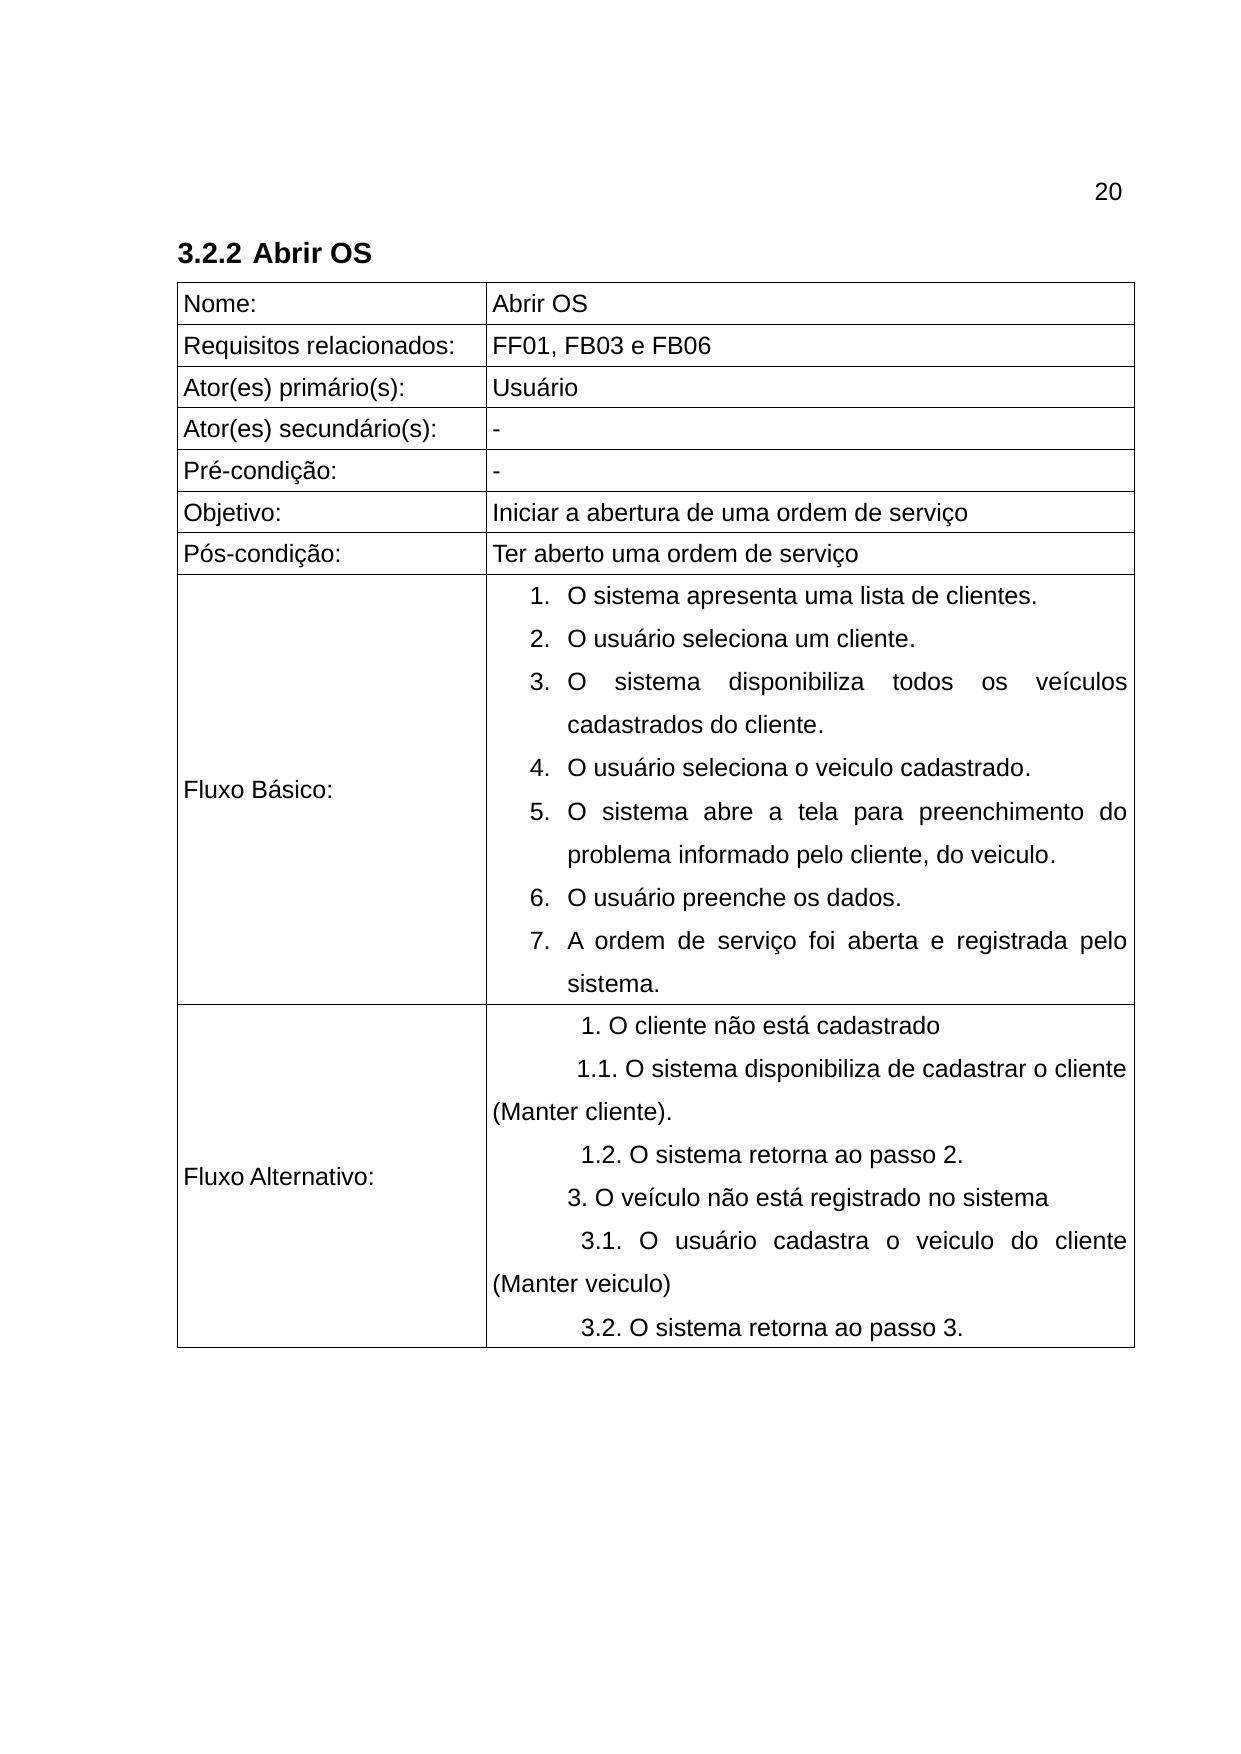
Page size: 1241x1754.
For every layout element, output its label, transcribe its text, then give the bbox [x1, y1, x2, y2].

table_cell Objetivo: [178, 492, 486, 532]
table_cell - [487, 450, 1134, 491]
table_cell Fluxo Alternativo: [178, 1005, 486, 1347]
table_header Nome: [178, 283, 486, 324]
table_cell Ator(es) secundário(s): [178, 408, 486, 449]
table_header Abrir OS [487, 283, 1134, 324]
table_cell 1. O cliente não está cadastrado 1.1. O sistema disponibiliza de cadastrar o cliente (Manter cliente). 1.2. O sistema retorna ao passo 2. 3. O veículo não está registrado no sistema 3.1. O usuário cadastra o veiculo do cliente (Manter veiculo) 3.2. O sistema retorna ao passo 3. [487, 1005, 1134, 1347]
subtitle Abrir OS [177, 236, 1122, 270]
table_cell Requisitos relacionados: [178, 325, 486, 366]
table_cell Iniciar a abertura de uma ordem de serviço [487, 492, 1134, 532]
table_cell Ator(es) primário(s): [178, 367, 486, 407]
table_cell Usuário [487, 367, 1134, 407]
table_cell Pós-condição: [178, 533, 486, 574]
table_cell FF01, FB03 e FB06 [487, 325, 1134, 366]
table_cell Fluxo Básico: [178, 575, 486, 1004]
table_cell - [487, 408, 1134, 449]
table_cell O sistema apresenta uma lista de clientes. O usuário seleciona um cliente. O sistema disponibiliza todos os veículos cadastrados do cliente. O usuário seleciona o veiculo cadastrado. O sistema abre a tela para preenchimento do problema informado pelo cliente, do veiculo. O usuário preenche os dados. A ordem de serviço foi aberta e registrada pelo sistema. [487, 575, 1134, 1004]
table_cell Pré-condição: [178, 450, 486, 491]
table_cell Ter aberto uma ordem de serviço [487, 533, 1134, 574]
